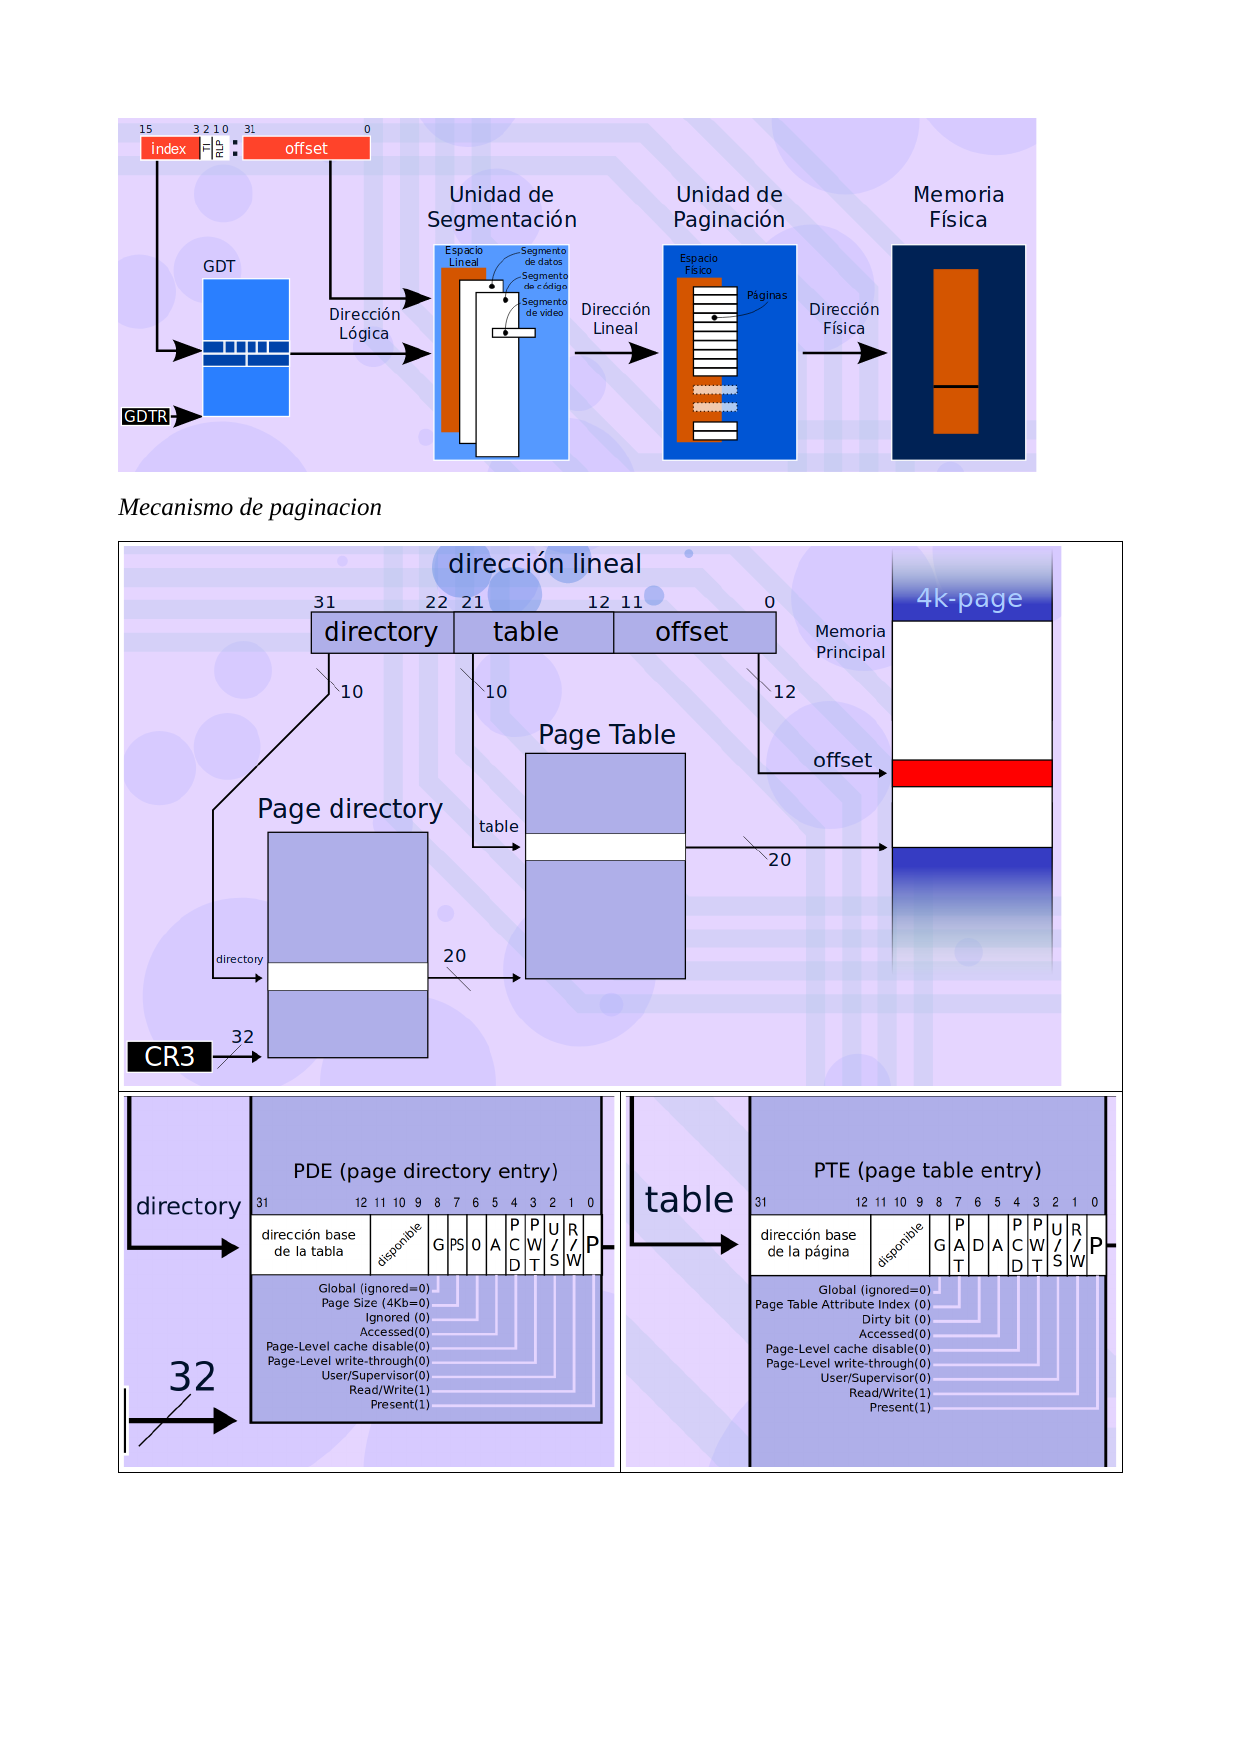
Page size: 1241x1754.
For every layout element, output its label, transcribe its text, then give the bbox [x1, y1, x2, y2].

table_header [119, 542, 1122, 1091]
picture [123, 546, 1062, 1086]
text Mecanismo de paginacion [118, 492, 1122, 520]
picture [123, 1096, 615, 1467]
table_cell [119, 1092, 620, 1472]
table_cell [621, 1092, 1122, 1472]
picture [118, 118, 1037, 472]
picture [625, 1096, 1117, 1467]
